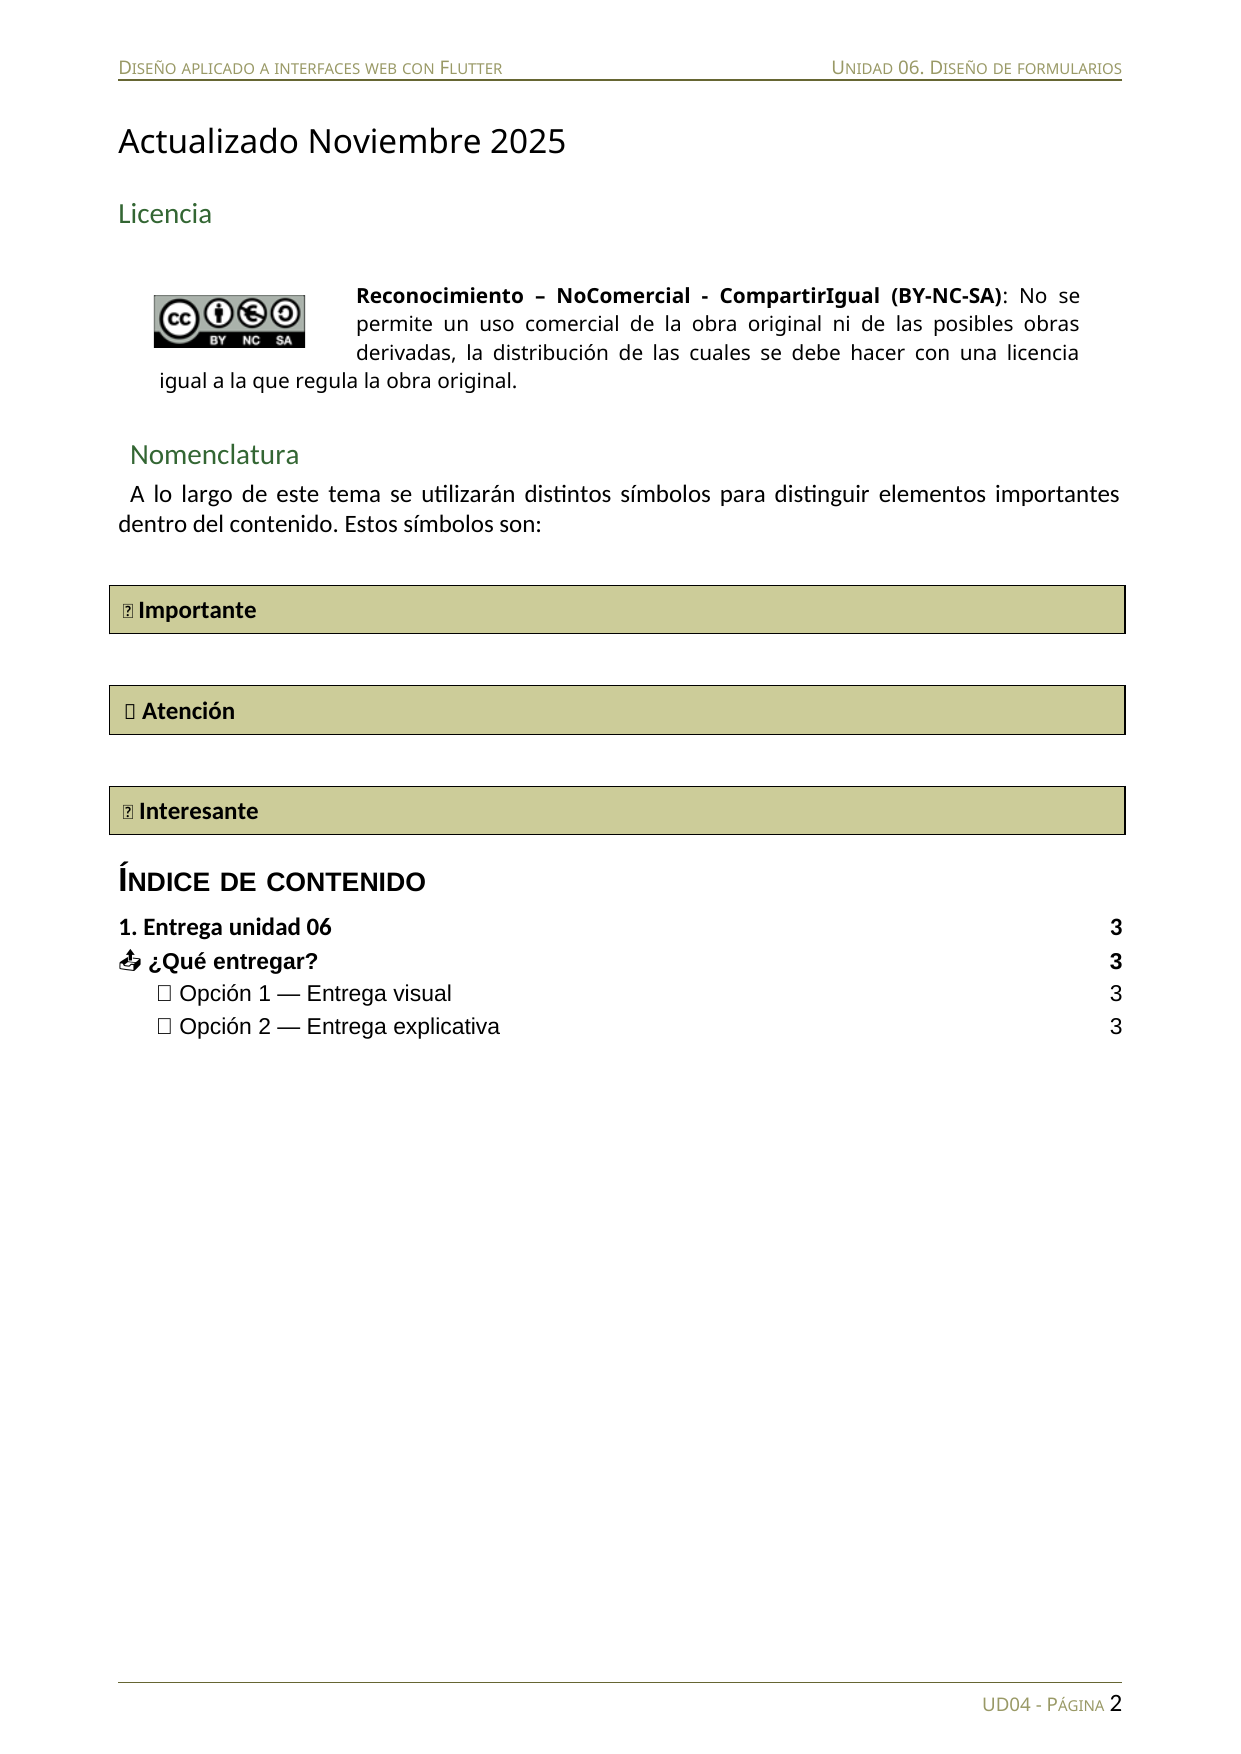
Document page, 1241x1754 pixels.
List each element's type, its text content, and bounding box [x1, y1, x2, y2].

text A lo largo de este tema se utilizarán distintos símbolos para distinguir elementos importantes dentro del contenido. Estos símbolos son: [118, 478, 1122, 539]
text 1. Entrega unidad 06 3 [118, 911, 1122, 942]
text ❕ Atención [110, 686, 1124, 734]
text Reconocimiento – NoComercial - CompartirIgual (BY-NC-SA): No se permite un uso comercial de la obra original ni de las posibles obras derivadas, la distribución de las cuales se debe hacer con una licencia igual a la que regula la obra original. [159, 281, 1080, 395]
text Nomenclatura [118, 436, 1122, 472]
text 📖 Importante [110, 586, 1124, 633]
text ✅ Opción 1 — Entrega visual 3 [156, 980, 1122, 1007]
text ✅ Opción 2 — Entrega explicativa 3 [156, 1013, 1122, 1039]
text Licencia [118, 196, 1122, 231]
picture [153, 295, 306, 348]
text Actualizado Noviembre 2025 [118, 118, 1122, 163]
text 💬 Interesante [110, 787, 1124, 834]
text Índice de contenido [118, 860, 1122, 898]
text 📤 ¿Qué entregar? 3 [118, 948, 1122, 974]
